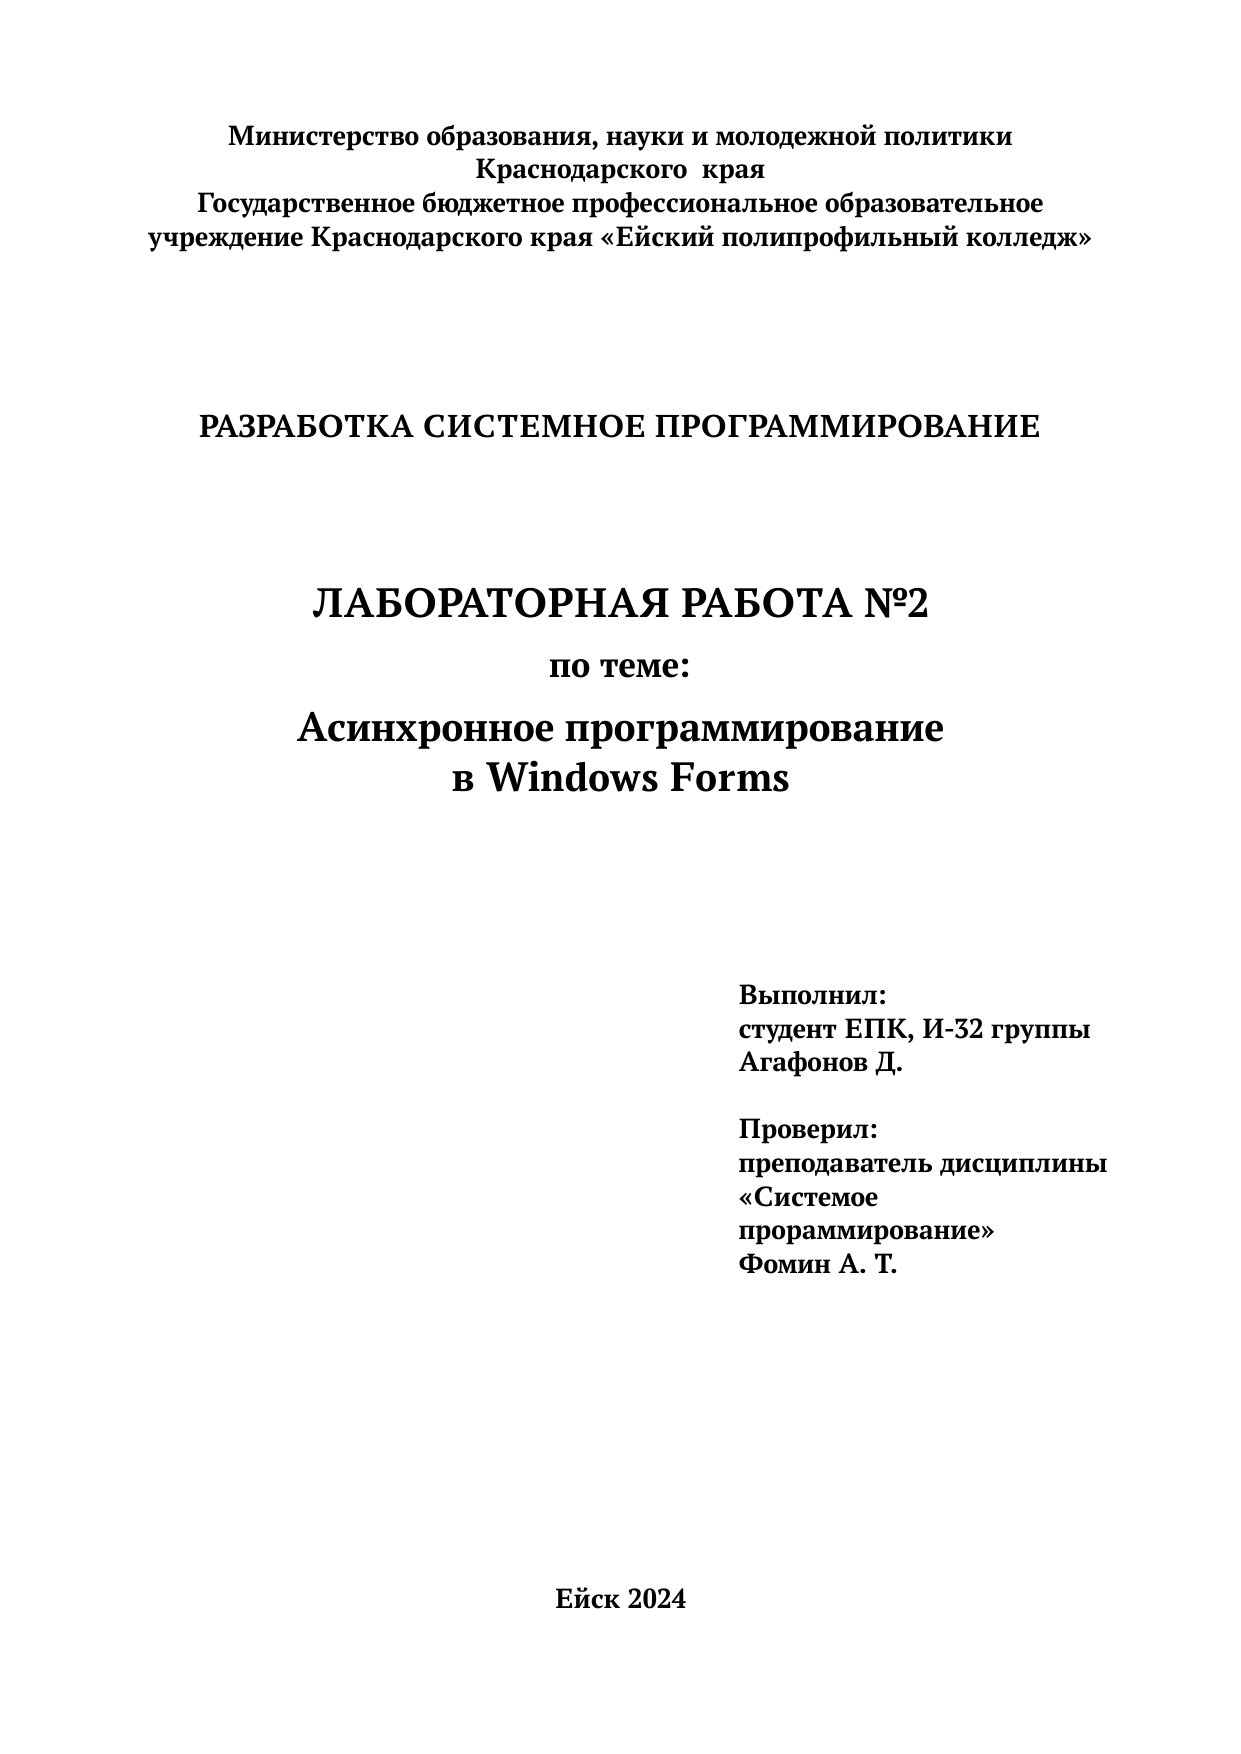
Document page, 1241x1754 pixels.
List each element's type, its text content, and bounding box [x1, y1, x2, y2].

text по теме: [118, 642, 1122, 686]
text Краснодарского края [118, 152, 1122, 185]
text Фомин А. Т. [738, 1246, 1122, 1279]
text Ейск 2024 [118, 1581, 1122, 1615]
text ЛАБОРАТОРНАЯ РАБОТА №2 [118, 577, 1122, 627]
text Агафонов Д. [738, 1044, 1122, 1078]
subtitle Асинхронное программирование [118, 701, 1122, 751]
text Государственное бюджетное профессиональное образовательное учреждение Краснодарского края «Ейский полипрофильный колледж» [118, 185, 1122, 252]
text РАЗРАБОТКА СИСТЕМНОЕ ПРОГРАММИРОВАНИЕ [118, 406, 1122, 445]
text студент ЕПК, И-32 группы [738, 1011, 1122, 1044]
subtitle в Windows Forms [118, 751, 1122, 801]
text Проверил: [738, 1112, 1122, 1145]
text Выполнил: [738, 977, 1122, 1011]
text преподаватель дисциплины «Системое прораммирование» [738, 1145, 1122, 1246]
text Министерство образования, науки и молодежной политики [118, 118, 1122, 152]
